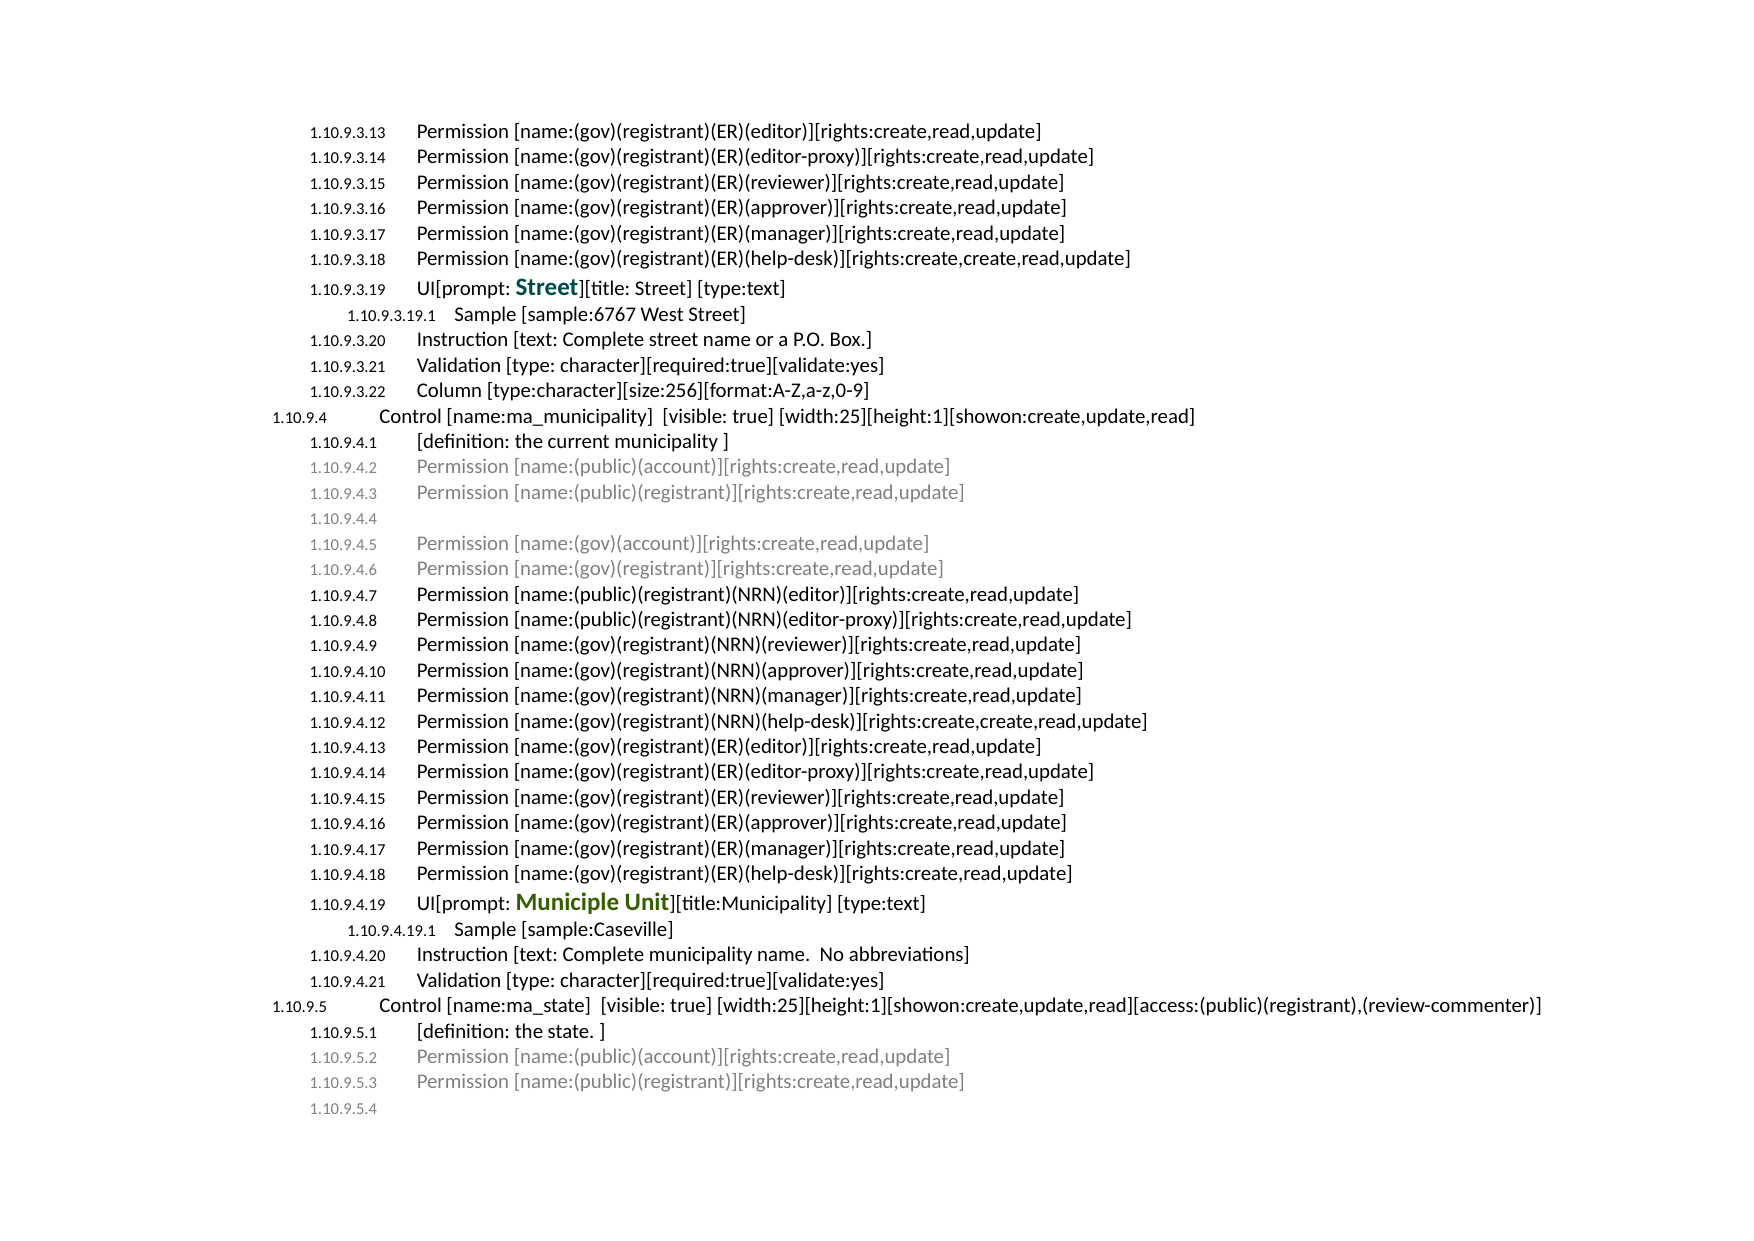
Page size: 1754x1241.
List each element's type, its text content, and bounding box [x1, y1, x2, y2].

list Permission [name:(gov)(registrant)(ER)(manager)][rights:create,read,update] [306, 835, 1636, 860]
list Permission [name:(gov)(registrant)(ER)(help-desk)][rights:create,create,read,update] [306, 245, 1636, 271]
list Permission [name:(public)(registrant)][rights:create,read,update] [306, 479, 1636, 504]
list Validation [type: character][required:true][validate:yes] [306, 967, 1636, 992]
list Instruction [text: Complete municipality name. No abbreviations] [306, 942, 1636, 967]
list Permission [name:(gov)(registrant)(ER)(help-desk)][rights:create,read,update] [306, 860, 1636, 886]
list Permission [name:(gov)(registrant)(ER)(approver)][rights:create,read,update] [306, 809, 1636, 835]
list Permission [name:(public)(account)][rights:create,read,update] [306, 1043, 1636, 1069]
list Permission [name:(gov)(registrant)(NRN)(help-desk)][rights:create,create,read,update] [306, 708, 1636, 733]
list Permission [name:(public)(registrant)(NRN)(editor-proxy)][rights:create,read,update] [306, 606, 1636, 632]
list Permission [name:(public)(registrant)(NRN)(editor)][rights:create,read,update] [306, 581, 1636, 606]
list Permission [name:(gov)(registrant)(ER)(editor)][rights:create,read,update] [306, 118, 1636, 143]
list Permission [name:(gov)(registrant)(ER)(editor-proxy)][rights:create,read,update] [306, 759, 1636, 784]
list Permission [name:(gov)(registrant)(ER)(reviewer)][rights:create,read,update] [306, 784, 1636, 809]
list Instruction [text: Complete street name or a P.O. Box.] [306, 327, 1636, 352]
list Column [type:character][size:256][format:A-Z,a-z,0-9] [306, 377, 1636, 403]
list Permission [name:(gov)(registrant)(ER)(editor)][rights:create,read,update] [306, 733, 1636, 759]
list Permission [name:(gov)(registrant)(NRN)(reviewer)][rights:create,read,update] [306, 632, 1636, 657]
list Permission [name:(public)(account)][rights:create,read,update] [306, 454, 1636, 479]
list Permission [name:(gov)(registrant)][rights:create,read,update] [306, 555, 1636, 581]
list Permission [name:(gov)(registrant)(ER)(reviewer)][rights:create,read,update] [306, 169, 1636, 194]
list Validation [type: character][required:true][validate:yes] [306, 352, 1636, 377]
list Control [name:ma_municipality] [visible: true] [width:25][height:1][showon:create,update,read] [268, 403, 1636, 428]
list Permission [name:(gov)(registrant)(NRN)(manager)][rights:create,read,update] [306, 682, 1636, 708]
list UI[prompt: Municiple Unit][title:Municipality] [type:text] [306, 886, 1636, 916]
list UI[prompt: Street][title: Street] [type:text] [306, 271, 1636, 301]
list Permission [name:(public)(registrant)][rights:create,read,update] [306, 1069, 1636, 1094]
list Sample [sample:Caseville] [343, 916, 1636, 942]
list Sample [sample:6767 West Street] [343, 301, 1636, 327]
list Permission [name:(gov)(registrant)(ER)(manager)][rights:create,read,update] [306, 220, 1636, 245]
list Permission [name:(gov)(registrant)(ER)(approver)][rights:create,read,update] [306, 194, 1636, 220]
list Permission [name:(gov)(account)][rights:create,read,update] [306, 530, 1636, 555]
list [definition: the current municipality ] [306, 428, 1636, 454]
list [definition: the state. ] [306, 1018, 1636, 1043]
list Permission [name:(gov)(registrant)(ER)(editor-proxy)][rights:create,read,update] [306, 143, 1636, 169]
list Control [name:ma_state] [visible: true] [width:25][height:1][showon:create,update,read][access:(public)(registrant),(review-commenter)] [268, 992, 1636, 1018]
list Permission [name:(gov)(registrant)(NRN)(approver)][rights:create,read,update] [306, 657, 1636, 682]
